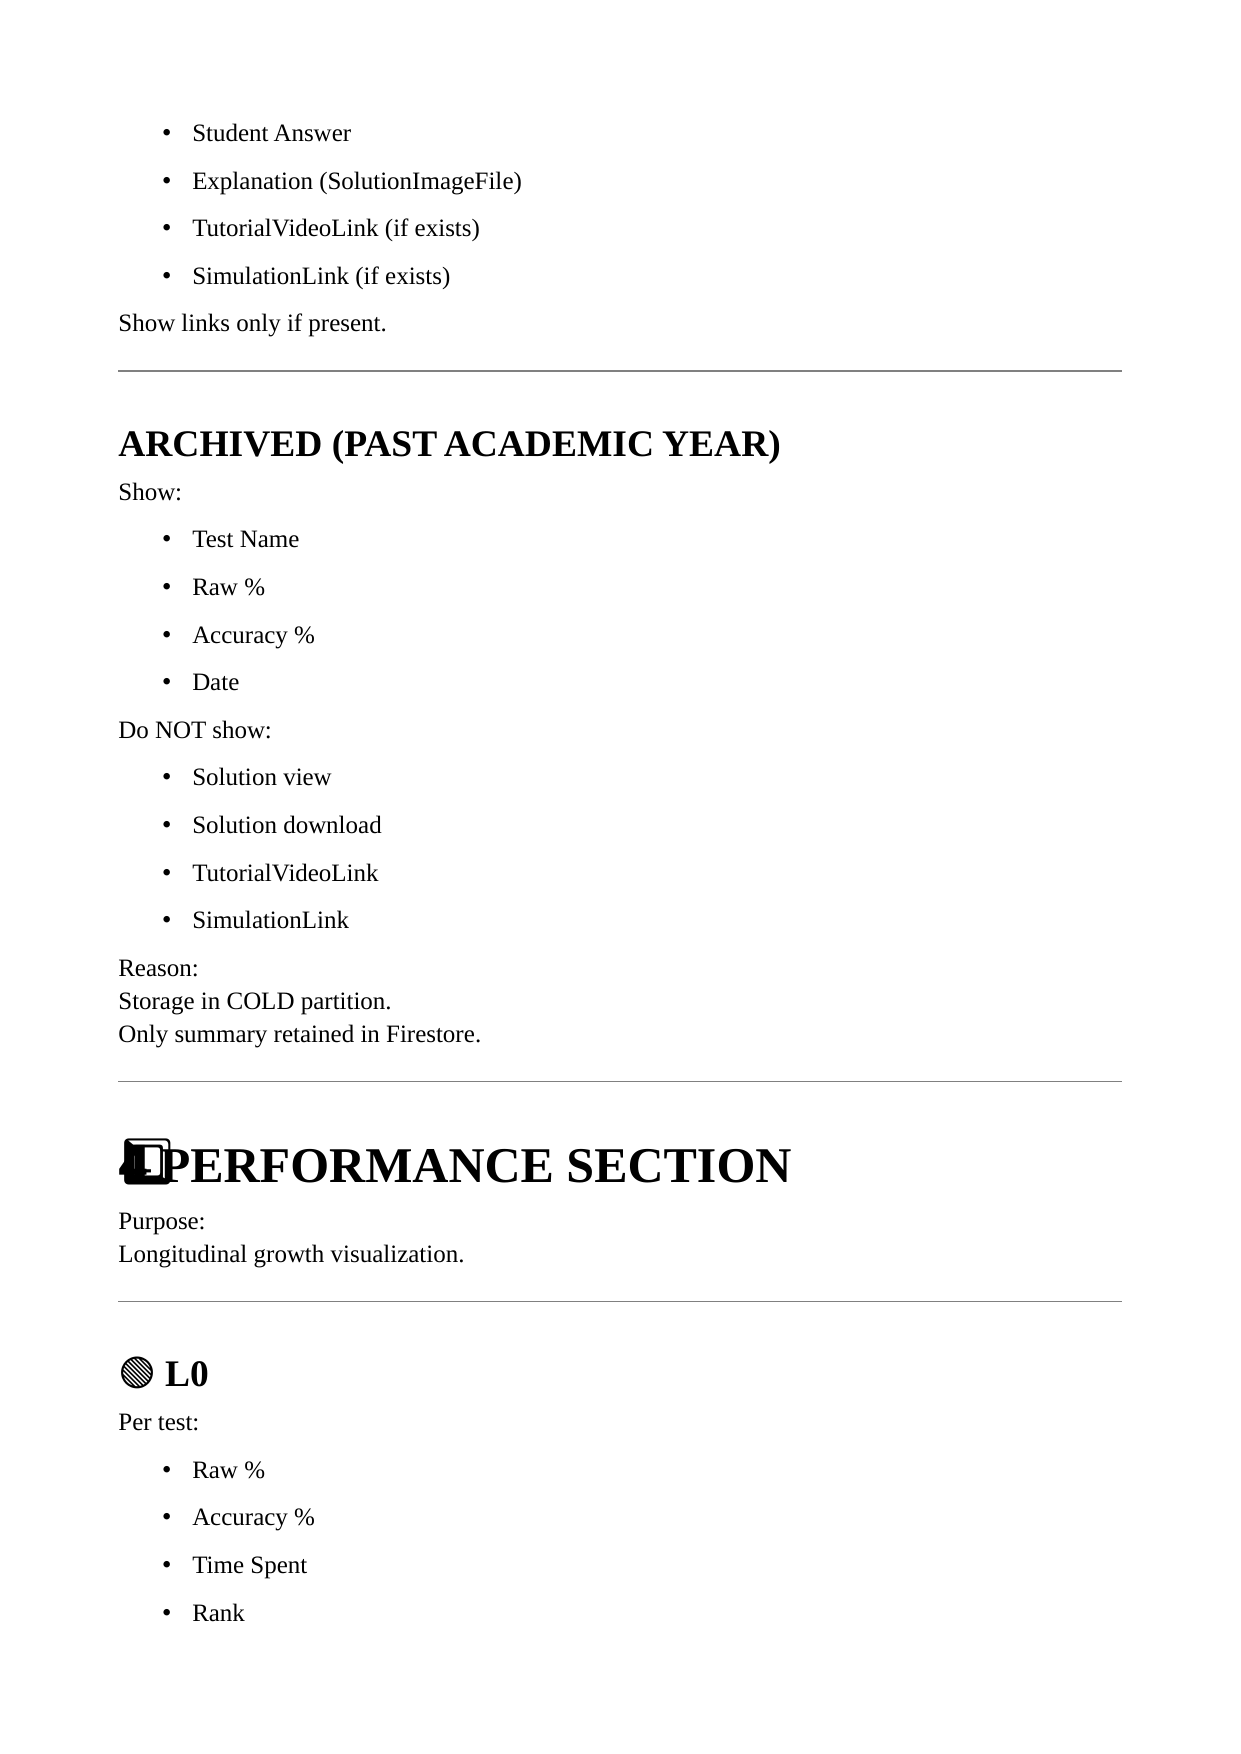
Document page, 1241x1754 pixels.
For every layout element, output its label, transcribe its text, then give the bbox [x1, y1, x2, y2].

list Explanation (SolutionImageFile) [162, 166, 1122, 194]
list SimulationLink (if exists) [162, 261, 1122, 290]
list TutorialVideoLink (if exists) [162, 213, 1122, 242]
text Show: [118, 477, 1122, 506]
list Raw % [162, 572, 1122, 601]
text Reason: Storage in COLD partition. Only summary retained in Firestore. [118, 953, 1122, 1048]
list Test Name [162, 524, 1122, 553]
list Date [162, 667, 1122, 696]
subtitle 🟢 L0 [118, 1352, 1122, 1395]
list Raw % [162, 1455, 1122, 1483]
subtitle 4️⃣ PERFORMANCE SECTION [118, 1136, 1122, 1193]
text Do NOT show: [118, 715, 1122, 744]
list Accuracy % [162, 1502, 1122, 1531]
list Solution view [162, 762, 1122, 791]
list TutorialVideoLink [162, 858, 1122, 886]
list Time Spent [162, 1550, 1122, 1579]
list Accuracy % [162, 620, 1122, 648]
list SimulationLink [162, 905, 1122, 934]
list Rank [162, 1598, 1122, 1626]
text Show links only if present. [118, 308, 1122, 337]
list Solution download [162, 810, 1122, 839]
list Student Answer [162, 118, 1122, 147]
text Per test: [118, 1407, 1122, 1436]
subtitle ARCHIVED (PAST ACADEMIC YEAR) [118, 421, 1122, 464]
text Purpose: Longitudinal growth visualization. [118, 1206, 1122, 1268]
